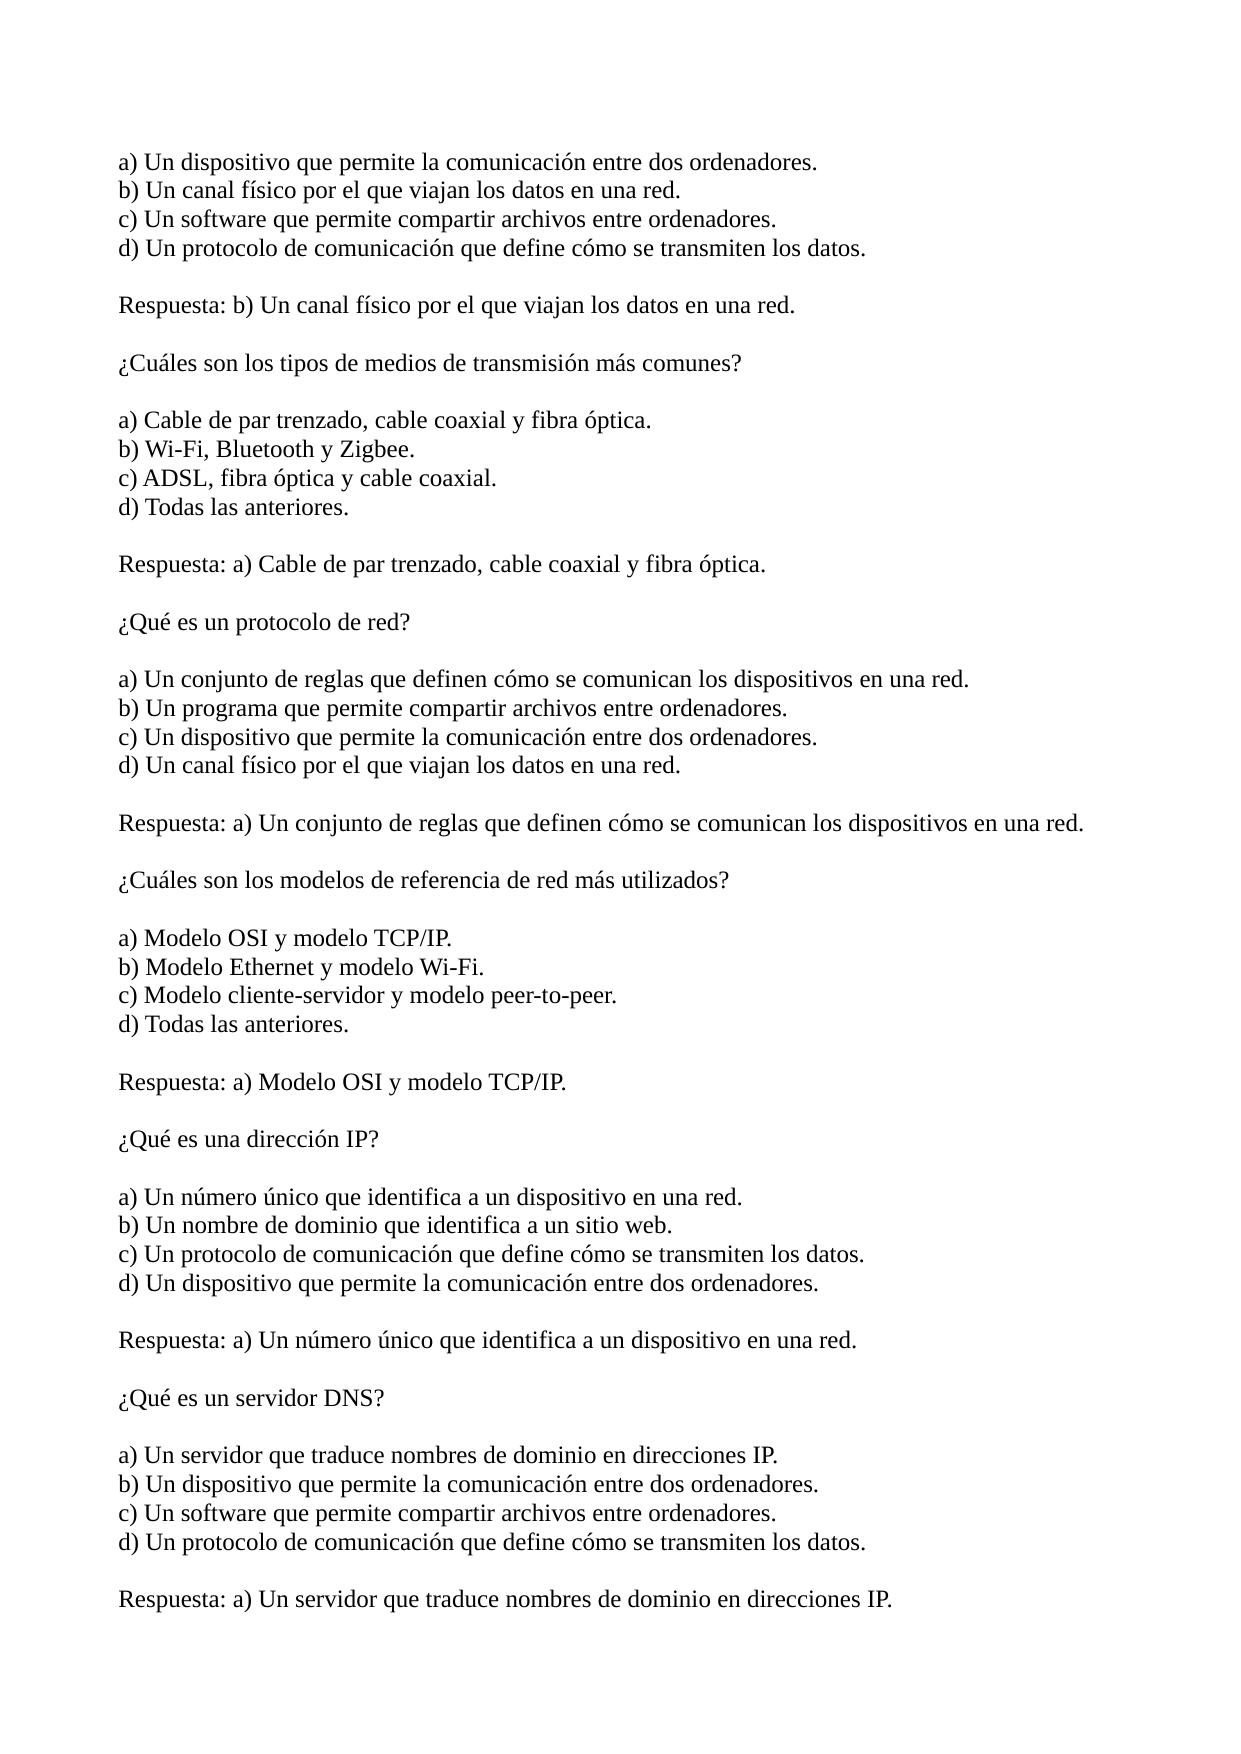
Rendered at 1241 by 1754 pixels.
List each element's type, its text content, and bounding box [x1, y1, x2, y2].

text d) Un canal físico por el que viajan los datos en una red. [118, 751, 1122, 779]
text b) Un dispositivo que permite la comunicación entre dos ordenadores. [118, 1469, 1122, 1498]
text d) Todas las anteriores. [118, 492, 1122, 521]
text d) Todas las anteriores. [118, 1009, 1122, 1038]
text c) Modelo cliente-servidor y modelo peer-to-peer. [118, 981, 1122, 1009]
text Respuesta: b) Un canal físico por el que viajan los datos en una red. [118, 291, 1122, 319]
text ¿Cuáles son los tipos de medios de transmisión más comunes? [118, 348, 1122, 377]
text ¿Qué es un protocolo de red? [118, 607, 1122, 636]
text b) Un nombre de dominio que identifica a un sitio web. [118, 1211, 1122, 1239]
text a) Un número único que identifica a un dispositivo en una red. [118, 1182, 1122, 1211]
text a) Un dispositivo que permite la comunicación entre dos ordenadores. [118, 147, 1122, 176]
text a) Modelo OSI y modelo TCP/IP. [118, 923, 1122, 952]
text c) ADSL, fibra óptica y cable coaxial. [118, 463, 1122, 492]
text ¿Cuáles son los modelos de referencia de red más utilizados? [118, 866, 1122, 894]
text b) Modelo Ethernet y modelo Wi-Fi. [118, 952, 1122, 981]
text c) Un dispositivo que permite la comunicación entre dos ordenadores. [118, 722, 1122, 751]
text a) Un conjunto de reglas que definen cómo se comunican los dispositivos en una red. [118, 664, 1122, 693]
text a) Un servidor que traduce nombres de dominio en direcciones IP. [118, 1441, 1122, 1469]
text c) Un protocolo de comunicación que define cómo se transmiten los datos. [118, 1239, 1122, 1268]
text Respuesta: a) Cable de par trenzado, cable coaxial y fibra óptica. [118, 549, 1122, 578]
text b) Un programa que permite compartir archivos entre ordenadores. [118, 693, 1122, 722]
text b) Un canal físico por el que viajan los datos en una red. [118, 176, 1122, 204]
text ¿Qué es una dirección IP? [118, 1124, 1122, 1153]
text c) Un software que permite compartir archivos entre ordenadores. [118, 1498, 1122, 1527]
text ¿Qué es un servidor DNS? [118, 1383, 1122, 1412]
text d) Un protocolo de comunicación que define cómo se transmiten los datos. [118, 233, 1122, 262]
text a) Cable de par trenzado, cable coaxial y fibra óptica. [118, 406, 1122, 434]
text Respuesta: a) Modelo OSI y modelo TCP/IP. [118, 1067, 1122, 1096]
text b) Wi-Fi, Bluetooth y Zigbee. [118, 434, 1122, 463]
text Respuesta: a) Un conjunto de reglas que definen cómo se comunican los dispositivos en una red. [118, 808, 1122, 837]
text d) Un protocolo de comunicación que define cómo se transmiten los datos. [118, 1527, 1122, 1556]
text Respuesta: a) Un servidor que traduce nombres de dominio en direcciones IP. [118, 1584, 1122, 1613]
text c) Un software que permite compartir archivos entre ordenadores. [118, 204, 1122, 233]
text Respuesta: a) Un número único que identifica a un dispositivo en una red. [118, 1326, 1122, 1354]
text d) Un dispositivo que permite la comunicación entre dos ordenadores. [118, 1268, 1122, 1297]
